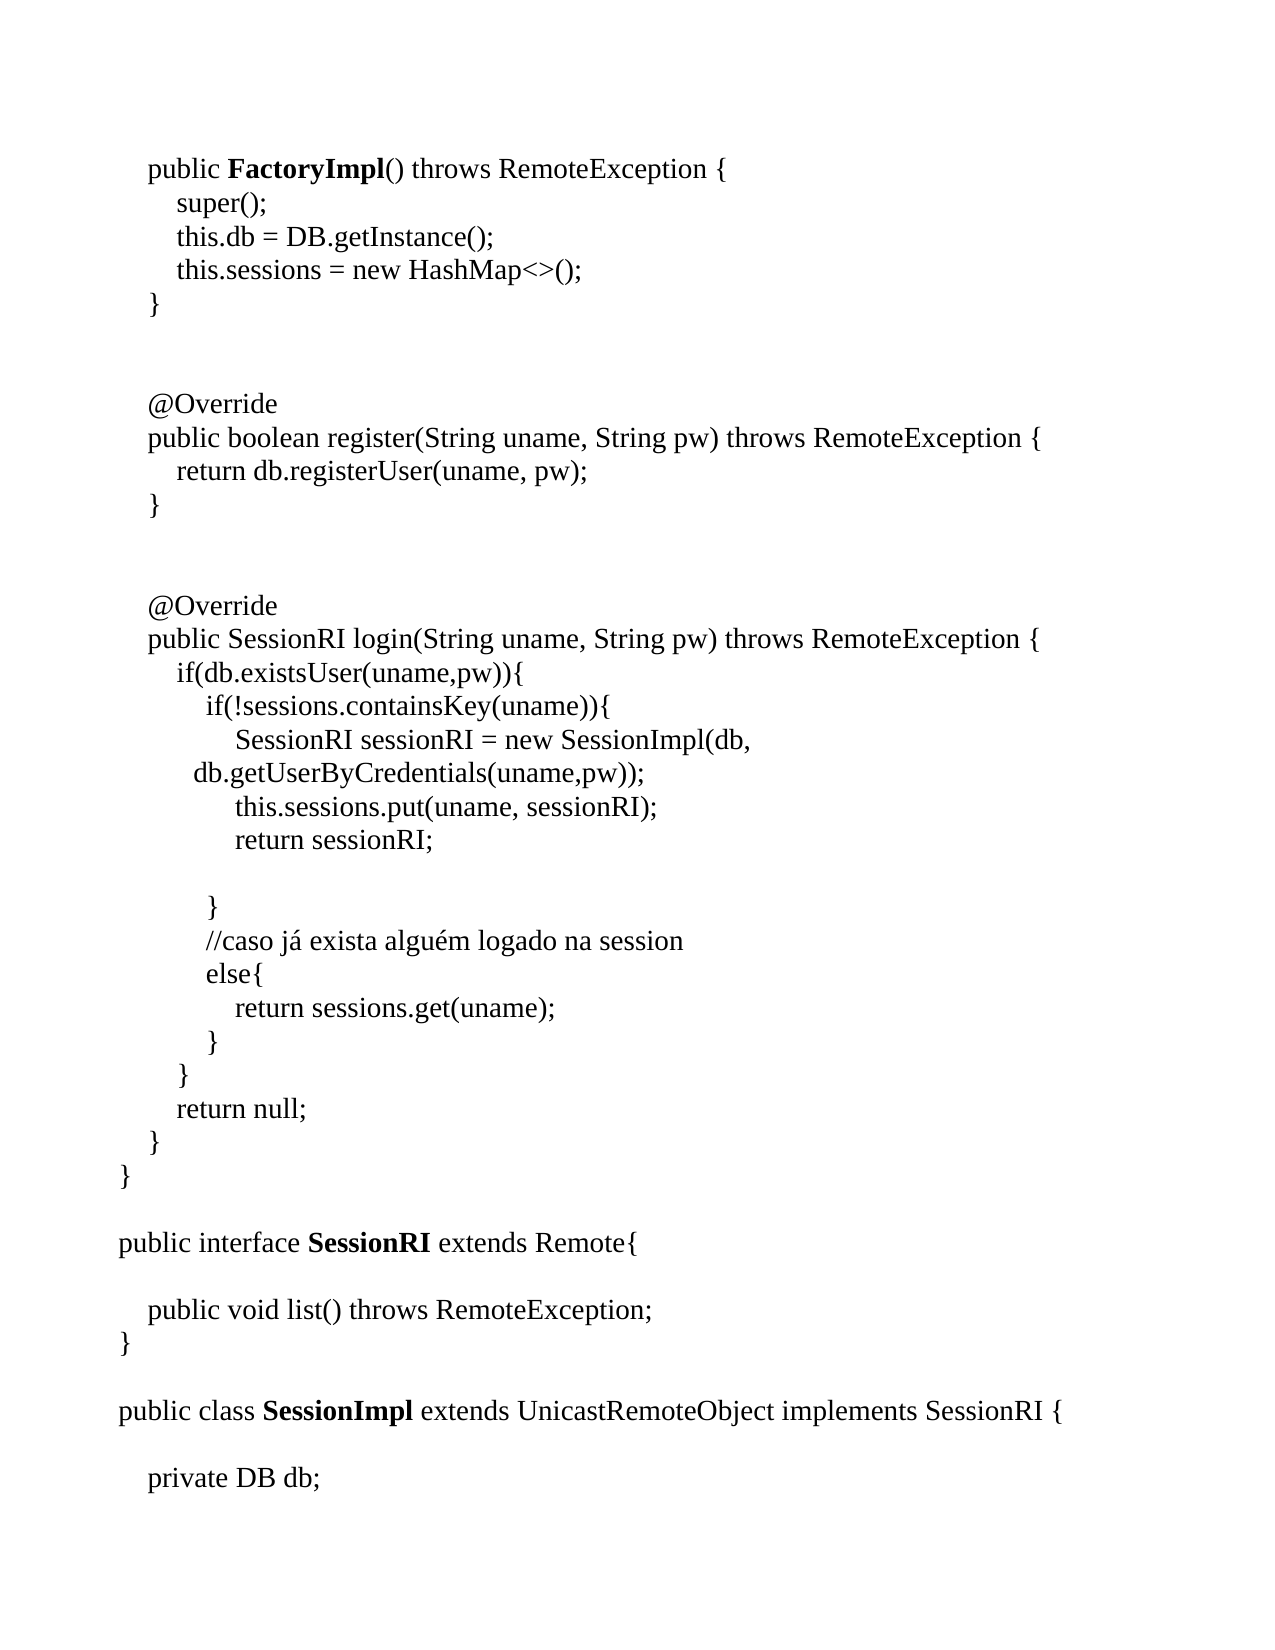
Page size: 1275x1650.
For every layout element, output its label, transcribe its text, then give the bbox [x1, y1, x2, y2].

text public interface SessionRI extends Remote{ [118, 1225, 1157, 1258]
text } [118, 1024, 1157, 1057]
text @Override [118, 386, 1157, 420]
text if(!sessions.containsKey(uname)){ [118, 688, 1157, 722]
text @Override [118, 588, 1157, 621]
text public class SessionImpl extends UnicastRemoteObject implements SessionRI { [118, 1393, 1157, 1426]
text public void list() throws RemoteException; [118, 1292, 1157, 1326]
text public boolean register(String uname, String pw) throws RemoteException { [118, 420, 1157, 453]
text public FactoryImpl() throws RemoteException { [118, 152, 1157, 185]
text else{ [118, 957, 1157, 990]
text super(); [118, 185, 1157, 219]
text public SessionRI login(String uname, String pw) throws RemoteException { [118, 621, 1157, 655]
text } [118, 1124, 1157, 1158]
text this.db = DB.getInstance(); [118, 219, 1157, 252]
text } [118, 1057, 1157, 1091]
text return sessions.get(uname); [118, 990, 1157, 1024]
text SessionRI sessionRI = new SessionImpl(db, db.getUserByCredentials(uname,pw)); [118, 722, 1157, 789]
text private DB db; [118, 1460, 1157, 1493]
text } [118, 1158, 1157, 1191]
text this.sessions = new HashMap<>(); [118, 252, 1157, 286]
text } [118, 286, 1157, 319]
text } [118, 487, 1157, 521]
text if(db.existsUser(uname,pw)){ [118, 655, 1157, 688]
text this.sessions.put(uname, sessionRI); [118, 789, 1157, 822]
text } [118, 1326, 1157, 1359]
text } [118, 889, 1157, 923]
text return sessionRI; [118, 822, 1157, 856]
text return null; [118, 1091, 1157, 1124]
text return db.registerUser(uname, pw); [118, 453, 1157, 487]
text //caso já exista alguém logado na session [118, 923, 1157, 957]
